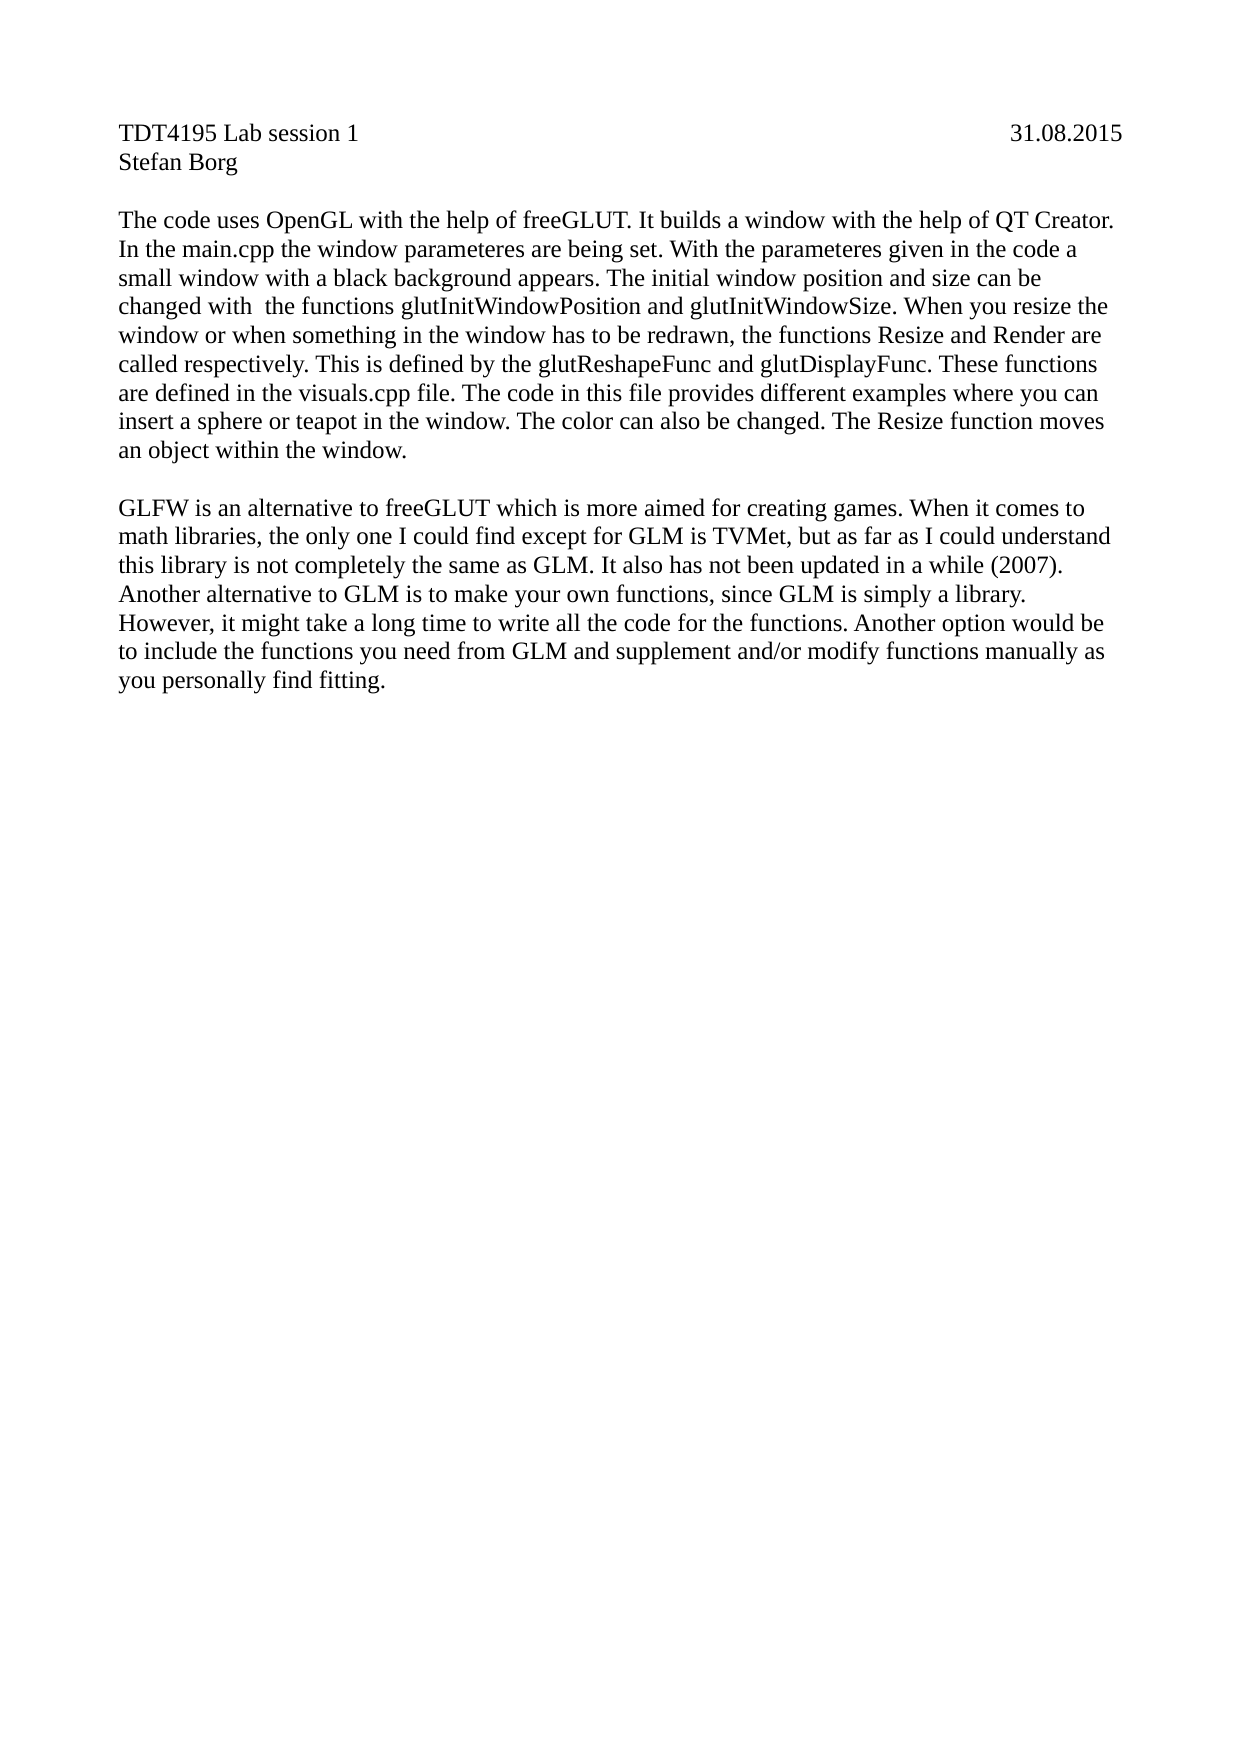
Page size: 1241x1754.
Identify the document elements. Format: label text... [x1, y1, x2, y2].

text The code uses OpenGL with the help of freeGLUT. It builds a window with the help of QT Creator. [118, 205, 1122, 234]
text GLFW is an alternative to freeGLUT which is more aimed for creating games. When it comes to math libraries, the only one I could find except for GLM is TVMet, but as far as I could understand this library is not completely the same as GLM. It also has not been updated in a while (2007). Another alternative to GLM is to make your own functions, since GLM is simply a library. However, it might take a long time to write all the code for the functions. Another option would be to include the functions you need from GLM and supplement and/or modify functions manually as you personally find fitting. [118, 493, 1122, 694]
text In the main.cpp the window parameteres are being set. With the parameteres given in the code a small window with a black background appears. The initial window position and size can be changed with the functions glutInitWindowPosition and glutInitWindowSize. When you resize the window or when something in the window has to be redrawn, the functions Resize and Render are called respectively. This is defined by the glutReshapeFunc and glutDisplayFunc. These functions are defined in the visuals.cpp file. The code in this file provides different examples where you can insert a sphere or teapot in the window. The color can also be changed. The Resize function moves an object within the window. [118, 234, 1122, 464]
